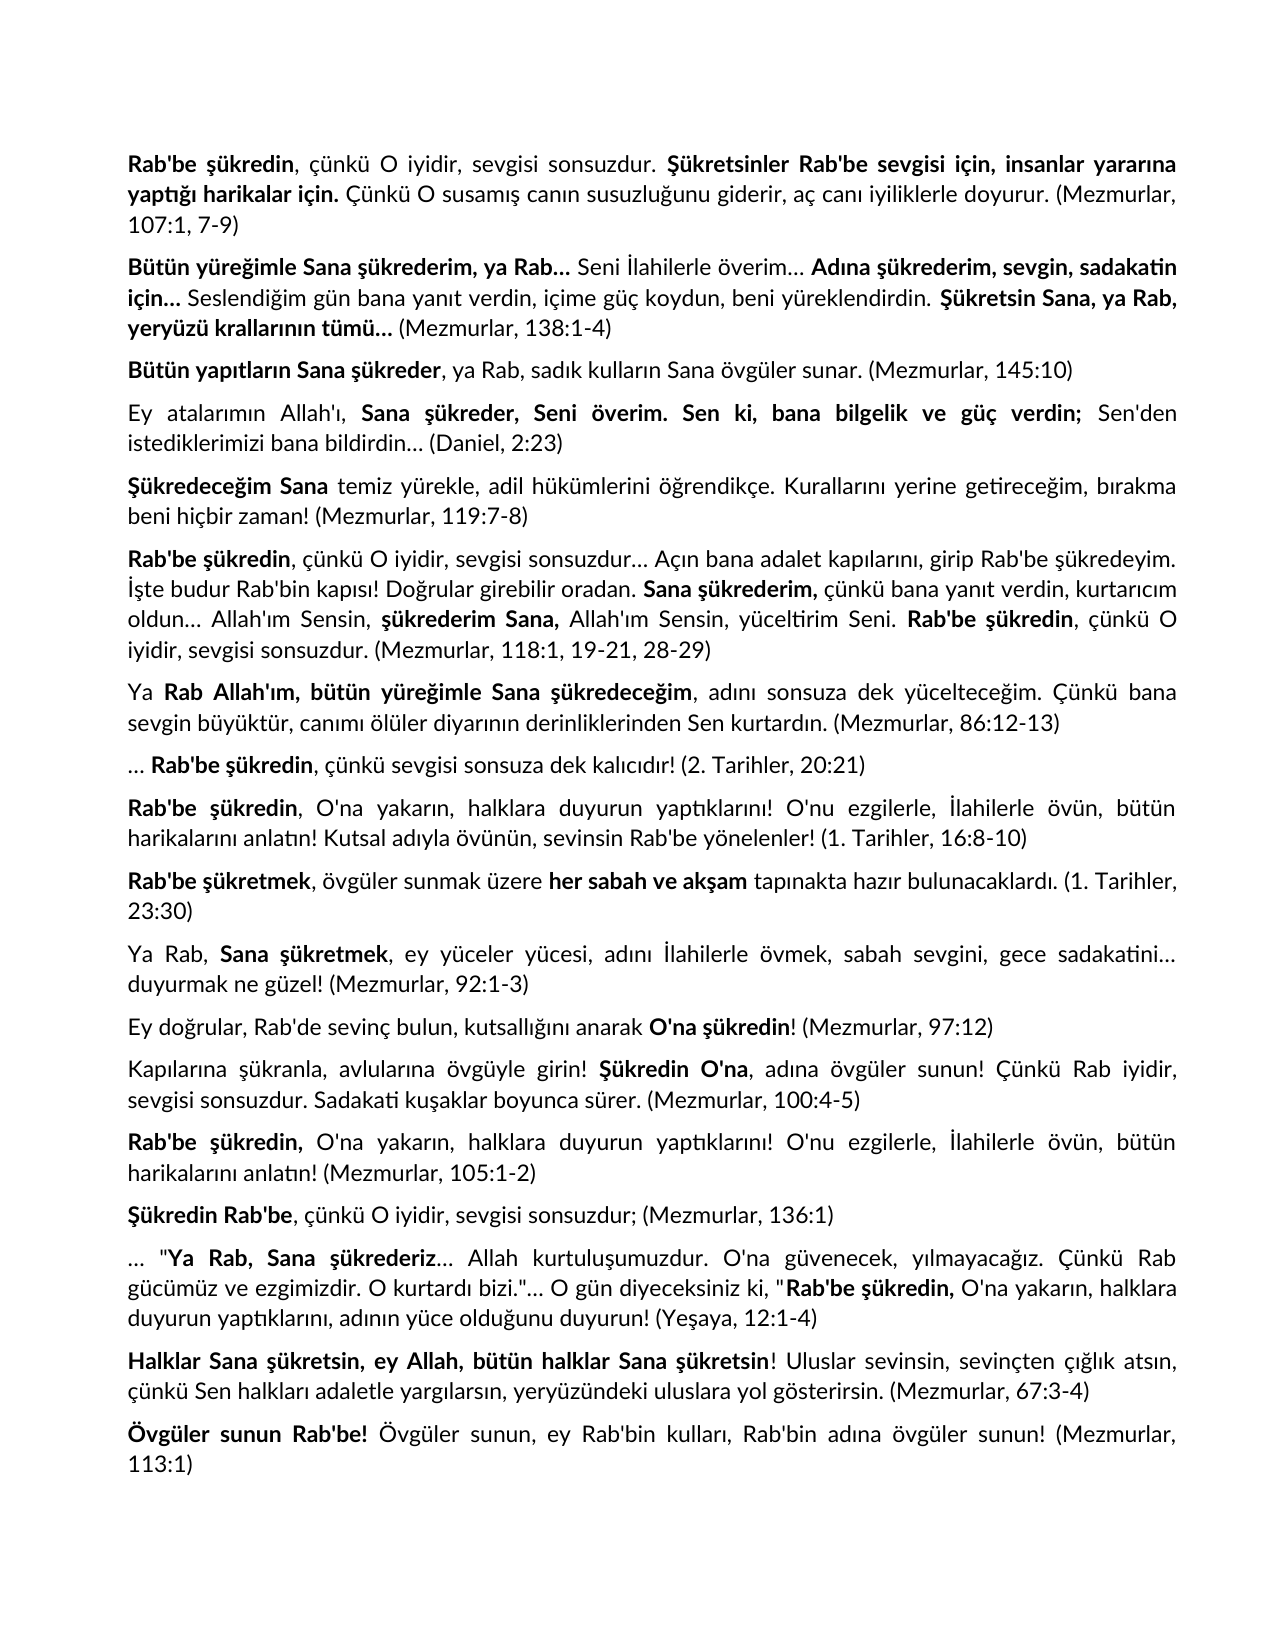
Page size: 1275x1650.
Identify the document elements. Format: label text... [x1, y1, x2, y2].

text Övgüler sunun Rab'be! Övgüler sunun, ey Rab'bin kulları, Rab'bin adına övgüler sunun! (Mezmurlar, 113:1) [127, 1420, 1177, 1477]
text Ya Rab Allah'ım, bütün yüreğimle Sana şükredeceğim, adını sonsuza dek yücelteceğim. Çünkü bana sevgin büyüktür, canımı ölüler diyarının derinliklerinden Sen kurtardın. (Mezmurlar, 86:12-13) [127, 678, 1177, 736]
text … Rab'be şükredin, çünkü sevgisi sonsuza dek kalıcıdır! (2. Tarihler, 20:21) [127, 751, 1177, 778]
text Şükredeceğim Sana temiz yürekle, adil hükümlerini öğrendikçe. Kurallarını yerine getireceğim, bırakma beni hiçbir zaman! (Mezmurlar, 119:7-8) [127, 472, 1177, 529]
text Ya Rab, Sana şükretmek, ey yüceler yücesi, adını İlahilerle övmek, sabah sevgini, gece sadakatini… duyurmak ne güzel! (Mezmurlar, 92:1-3) [127, 939, 1177, 997]
text Bütün yüreğimle Sana şükrederim, ya Rab… Seni İlahilerle överim… Adına şükrederim, sevgin, sadakatin için… Seslendiğim gün bana yanıt verdin, içime güç koydun, beni yüreklendirdin. Şükretsin Sana, ya Rab, yeryüzü krallarının tümü… (Mezmurlar, 138:1-4) [127, 253, 1177, 341]
text Ey doğrular, Rab'de sevinç bulun, kutsallığını anarak O'na şükredin! (Mezmurlar, 97:12) [127, 1012, 1177, 1040]
text Rab'be şükredin, çünkü O iyidir, sevgisi sonsuzdur. Şükretsinler Rab'be sevgisi için, insanlar yararına yaptığı harikalar için. Çünkü O susamış canın susuzluğunu giderir, aç canı iyiliklerle doyurur. (Mezmurlar, 107:1, 7-9) [127, 150, 1177, 238]
text Bütün yapıtların Sana şükreder, ya Rab, sadık kulların Sana övgüler sunar. (Mezmurlar, 145:10) [127, 356, 1177, 384]
text Rab'be şükretmek, övgüler sunmak üzere her sabah ve akşam tapınakta hazır bulunacaklardı. (1. Tarihler, 23:30) [127, 867, 1177, 924]
text Kapılarına şükranla, avlularına övgüyle girin! Şükredin O'na, adına övgüler sunun! Çünkü Rab iyidir, sevgisi sonsuzdur. Sadakati kuşaklar boyunca sürer. (Mezmurlar, 100:4-5) [127, 1055, 1177, 1113]
text Rab'be şükredin, çünkü O iyidir, sevgisi sonsuzdur… Açın bana adalet kapılarını, girip Rab'be şükredeyim. İşte budur Rab'bin kapısı! Doğrular girebilir oradan. Sana şükrederim, çünkü bana yanıt verdin, kurtarıcım oldun… Allah'ım Sensin, şükrederim Sana, Allah'ım Sensin, yüceltirim Seni. Rab'be şükredin, çünkü O iyidir, sevgisi sonsuzdur. (Mezmurlar, 118:1, 19-21, 28-29) [127, 545, 1177, 663]
text Rab'be şükredin, O'na yakarın, halklara duyurun yaptıklarını! O'nu ezgilerle, İlahilerle övün, bütün harikalarını anlatın! (Mezmurlar, 105:1-2) [127, 1128, 1177, 1186]
text Halklar Sana şükretsin, ey Allah, bütün halklar Sana şükretsin! Uluslar sevinsin, sevinçten çığlık atsın, çünkü Sen halkları adaletle yargılarsın, yeryüzündeki uluslara yol gösterirsin. (Mezmurlar, 67:3-4) [127, 1347, 1177, 1404]
text Rab'be şükredin, O'na yakarın, halklara duyurun yaptıklarını! O'nu ezgilerle, İlahilerle övün, bütün harikalarını anlatın! Kutsal adıyla övünün, sevinsin Rab'be yönelenler! (1. Tarihler, 16:8-10) [127, 794, 1177, 851]
text Şükredin Rab'be, çünkü O iyidir, sevgisi sonsuzdur; (Mezmurlar, 136:1) [127, 1201, 1177, 1228]
text … "Ya Rab, Sana şükrederiz… Allah kurtuluşumuzdur. O'na güvenecek, yılmayacağız. Çünkü Rab gücümüz ve ezgimizdir. O kurtardı bizi."… O gün diyeceksiniz ki, "Rab'be şükredin, O'na yakarın, halklara duyurun yaptıklarını, adının yüce olduğunu duyurun! (Yeşaya, 12:1-4) [127, 1244, 1177, 1332]
text Ey atalarımın Allah'ı, Sana şükreder, Seni överim. Sen ki, bana bilgelik ve güç verdin; Sen'den istediklerimizi bana bildirdin… (Daniel, 2:23) [127, 399, 1177, 457]
